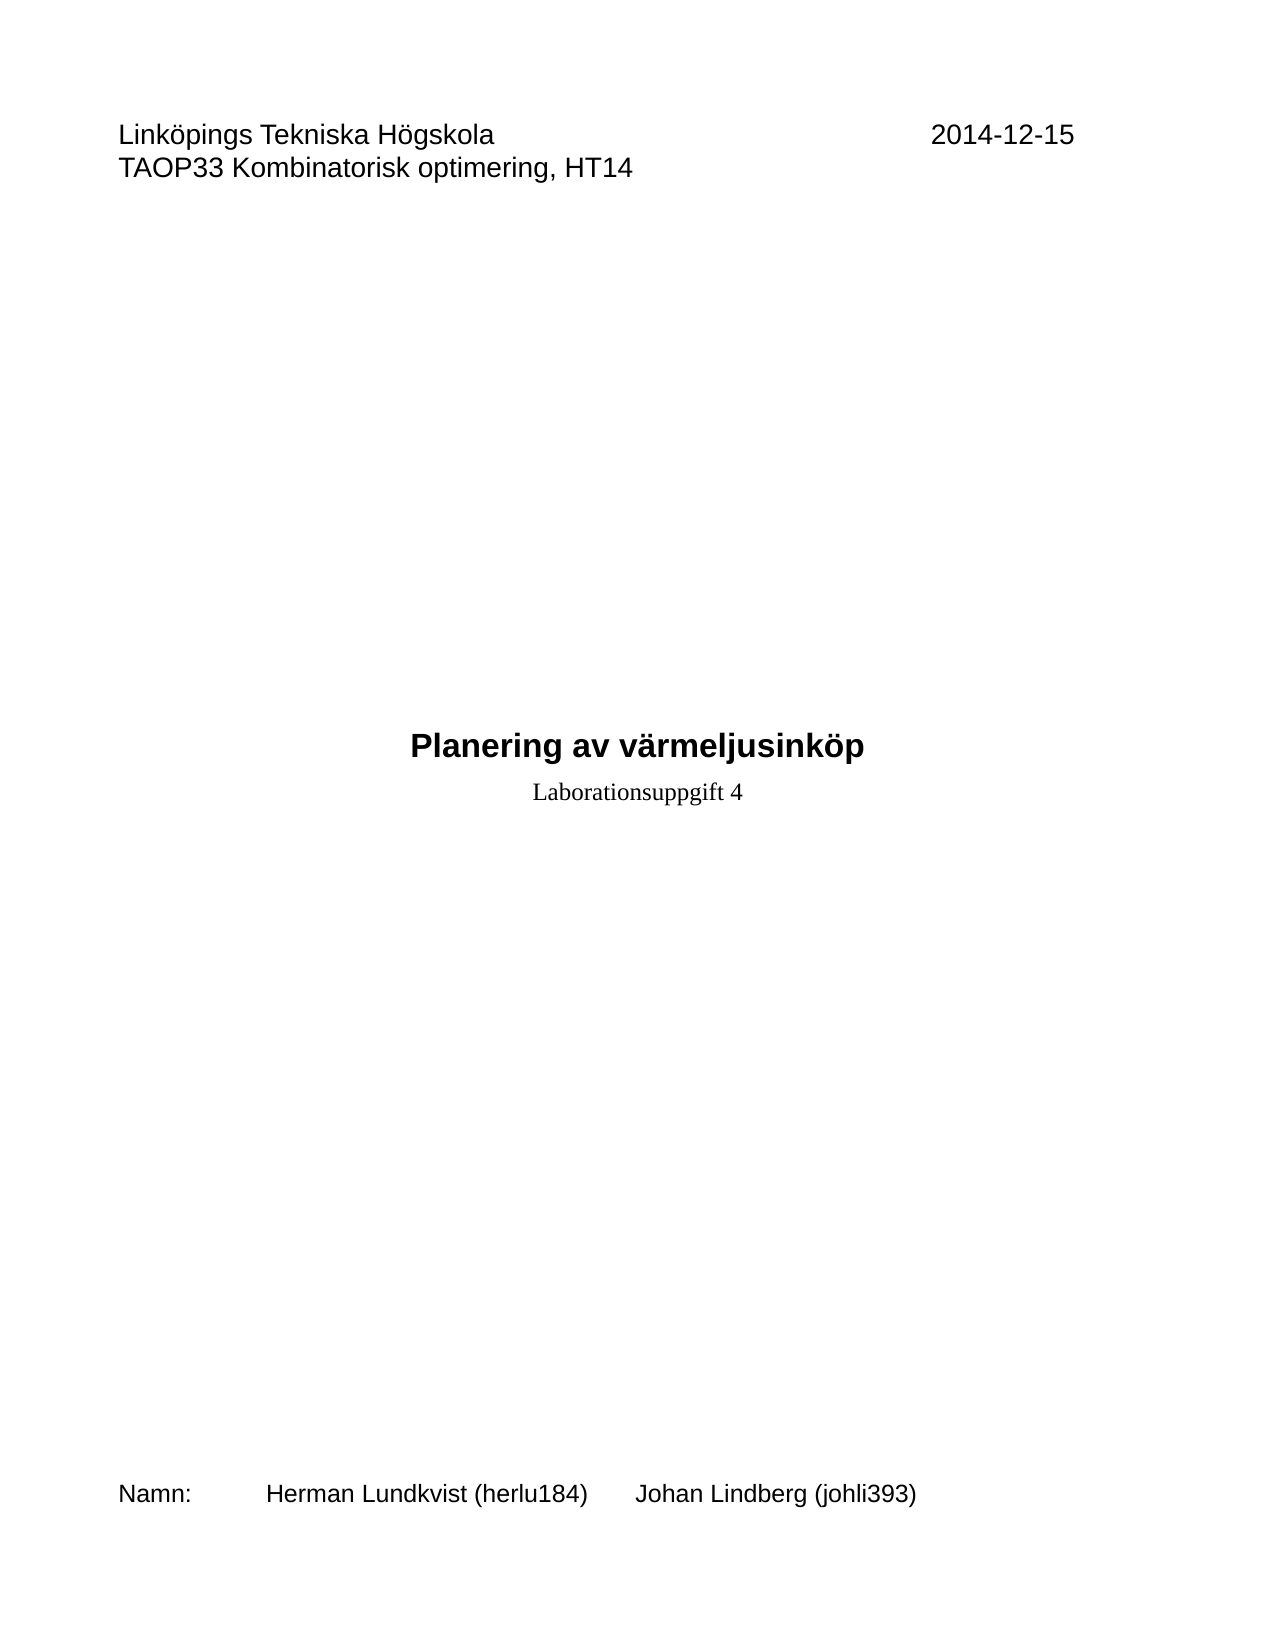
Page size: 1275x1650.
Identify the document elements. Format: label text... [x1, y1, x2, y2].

text Namn: Herman Lundkvist (herlu184) Johan Lindberg (johli393) [118, 1479, 1157, 1508]
text Linköpings Tekniska Högskola 2014-12-15 [118, 118, 1157, 151]
subtitle Planering av värmeljusinköp [118, 725, 1157, 764]
text TAOP33 Kombinatorisk optimering, HT14 [118, 151, 1157, 183]
text Laborationsuppgift 4 [118, 777, 1157, 805]
